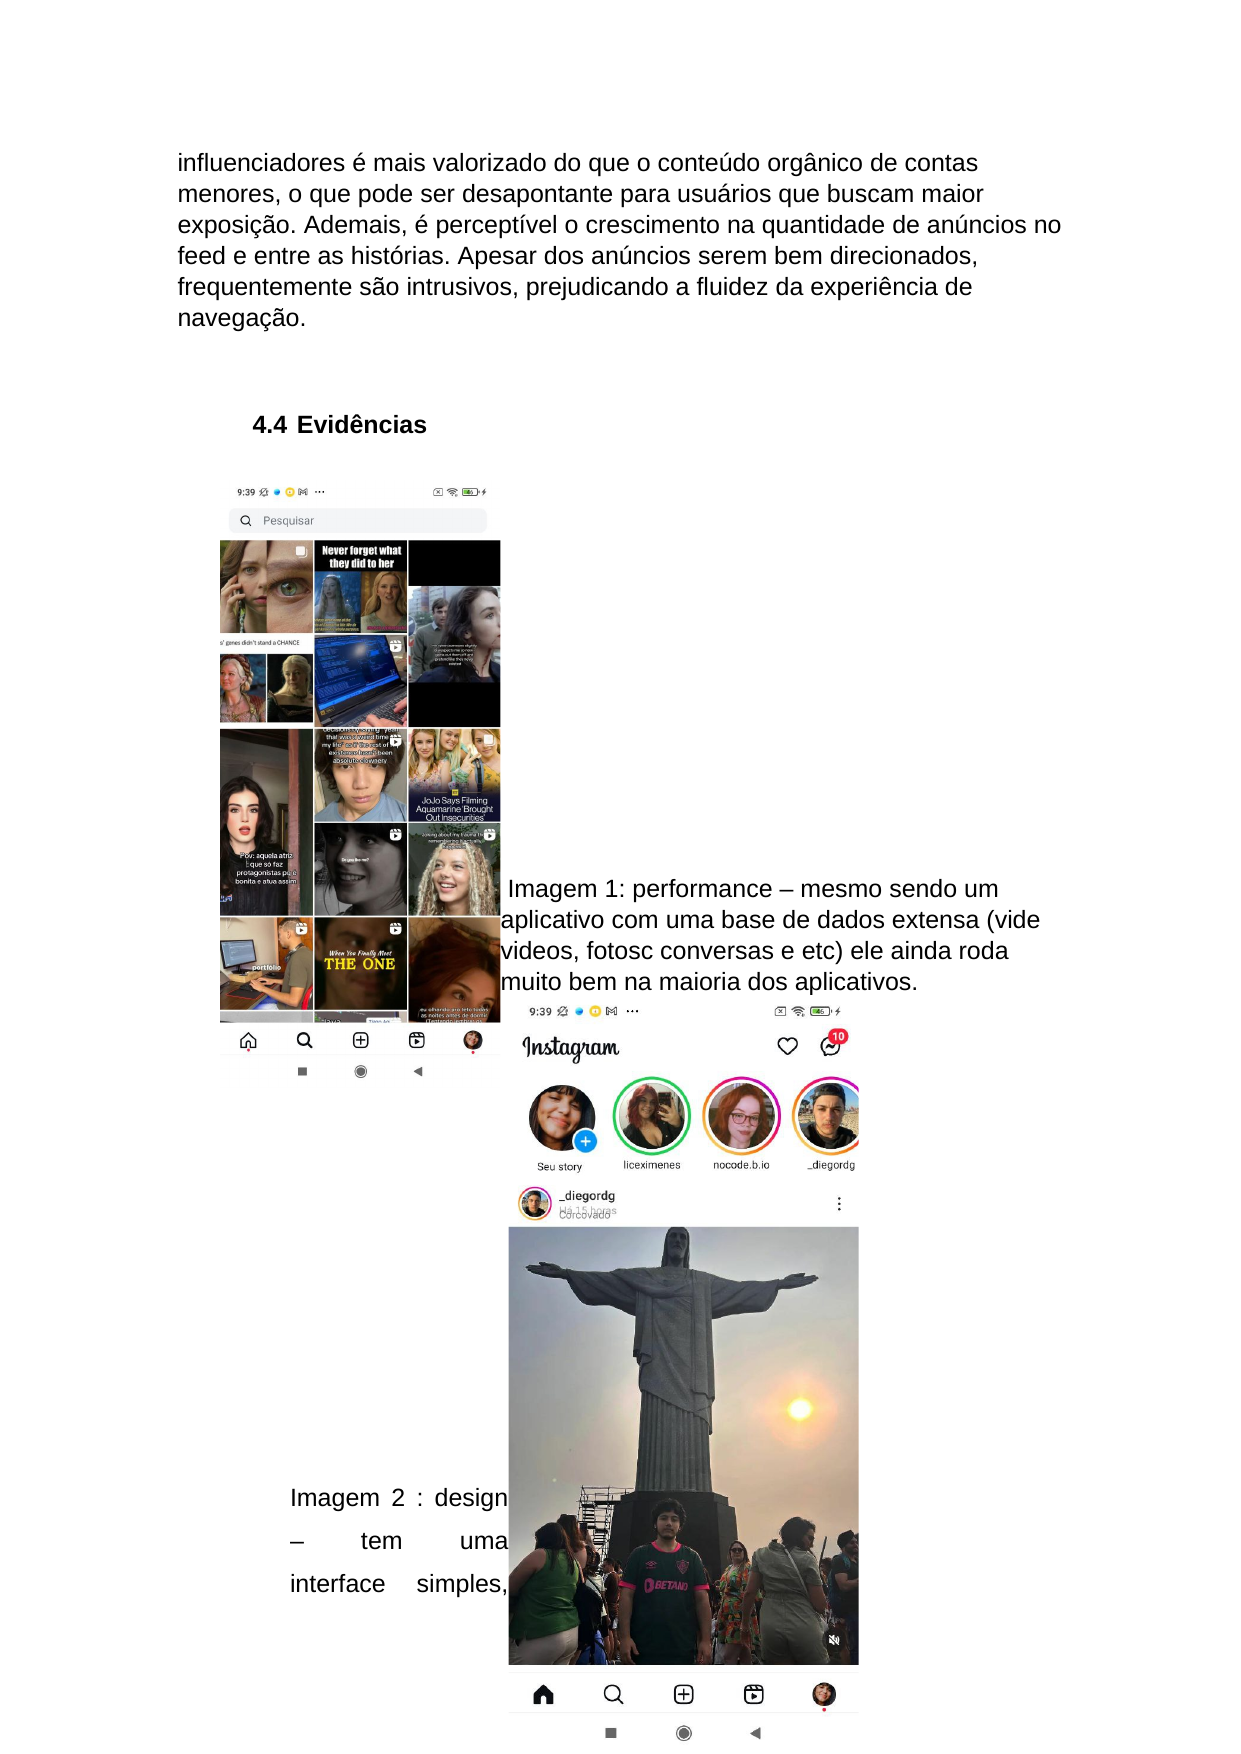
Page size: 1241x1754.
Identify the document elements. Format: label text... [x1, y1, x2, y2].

text Imagem 1: performance – mesmo sendo um aplicativo com uma base de dados extensa (vide videos, fotosc conversas e etc) ele ainda roda muito bem na maioria dos aplicativos. [501, 873, 1063, 995]
picture [508, 995, 859, 1754]
subtitle Imagem 2 : design – tem uma interface simples, [252, 1483, 508, 1598]
text influenciadores é mais valorizado do que o conteúdo orgânico de contas menores, o que pode ser desapontante para usuários que buscam maior exposição. Ademais, é perceptível o crescimento na quantidade de anúncios no feed e entre as histórias. Apesar dos anúncios serem bem direcionados, frequentemente são intrusivos, prejudicando a fluidez da experiência de navegação. [177, 148, 1063, 332]
subtitle Evidências [252, 410, 1063, 439]
subtitle [859, 1483, 1063, 1598]
text [177, 873, 220, 995]
picture [220, 480, 501, 1088]
